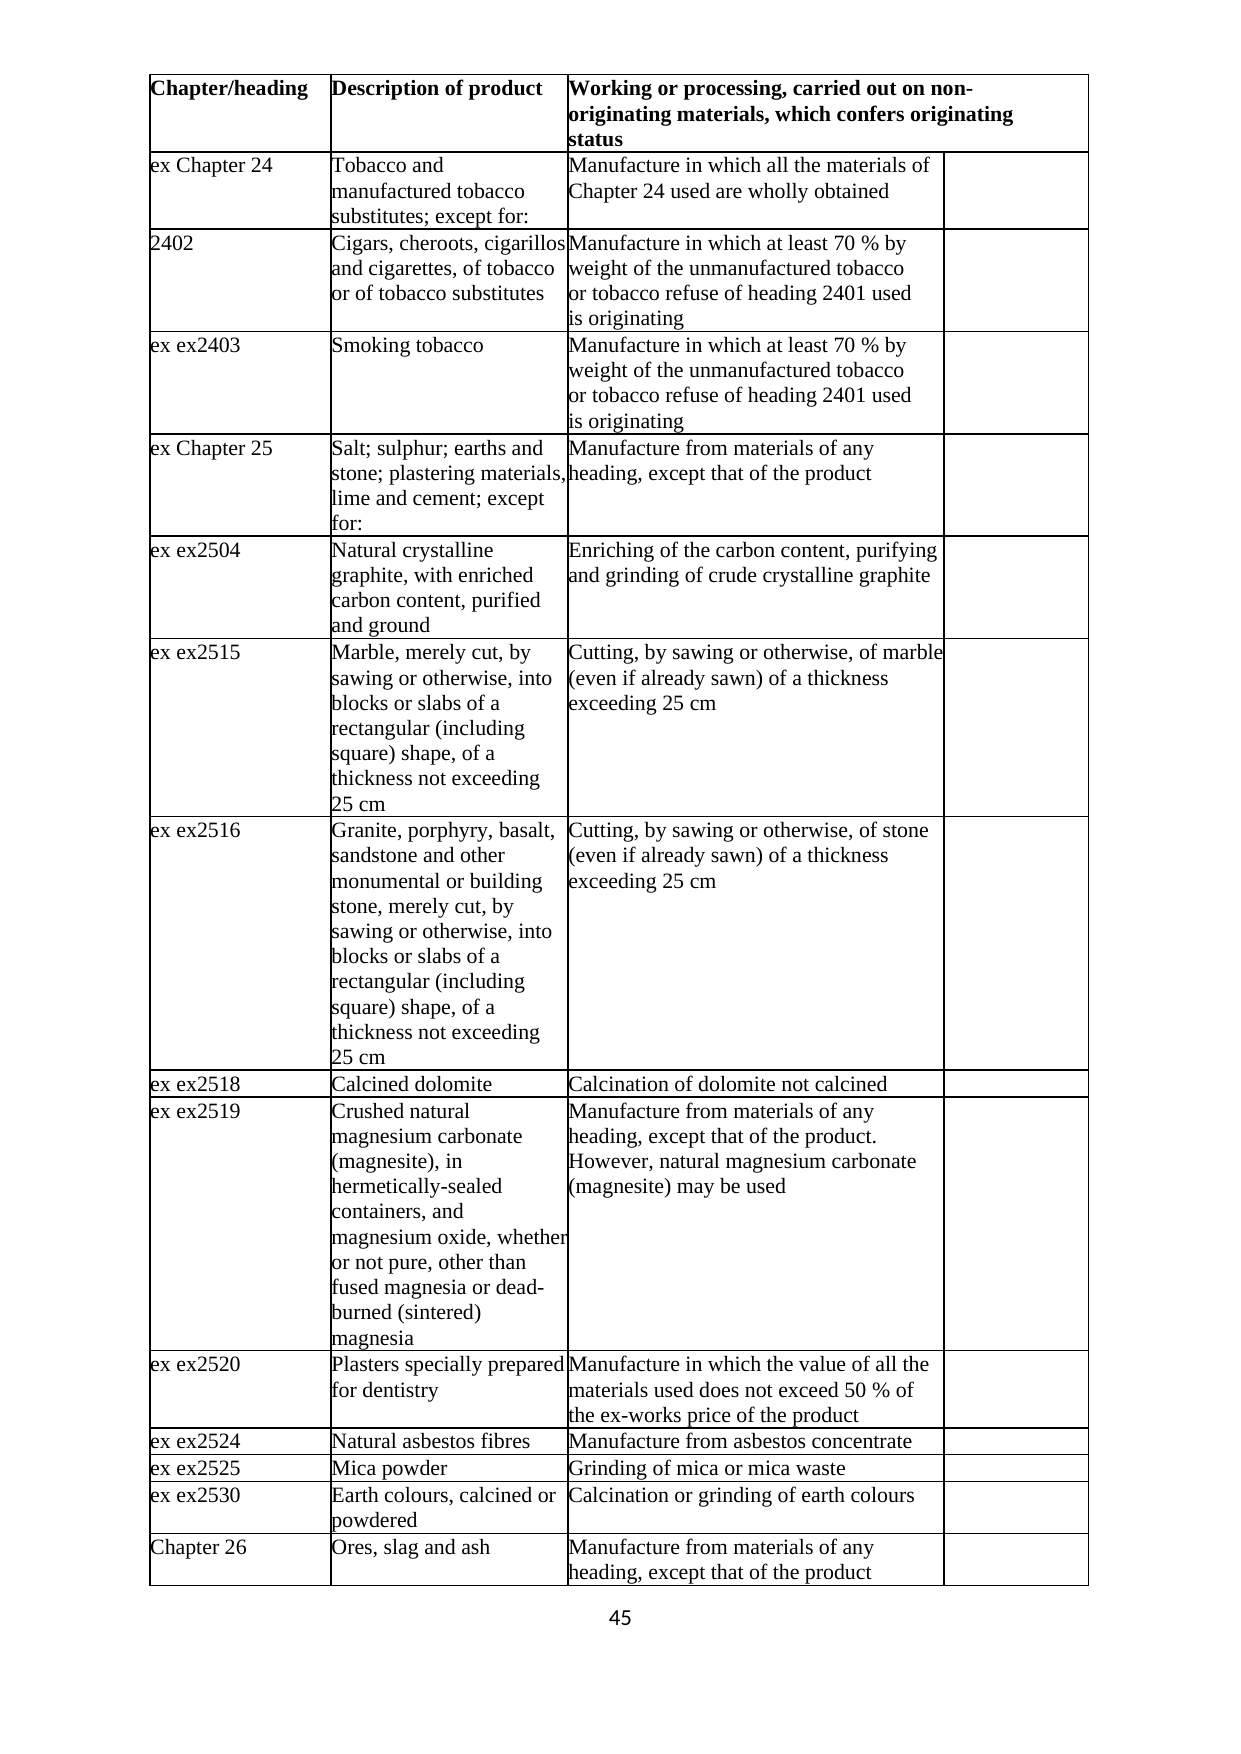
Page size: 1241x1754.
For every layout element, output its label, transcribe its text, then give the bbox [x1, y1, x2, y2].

table_cell Grinding of mica or mica waste [569, 1455, 943, 1481]
table_cell ex ex2519 [151, 1098, 330, 1350]
table_cell Calcination or grinding of earth colours [569, 1482, 943, 1532]
table_cell [945, 435, 1088, 535]
table_cell ex ex2518 [151, 1071, 330, 1096]
table_cell Smoking tobacco [332, 332, 567, 433]
table_cell [945, 153, 1088, 228]
table_cell Manufacture from materials of any heading, except that of the product. However, natural magnesium carbonate (magnesite) may be used [569, 1098, 943, 1350]
table_cell Cigars, cheroots, cigarillos and cigarettes, of tobacco or of tobacco substitutes [332, 230, 567, 331]
table_cell [945, 332, 1088, 433]
table_cell Granite, porphyry, basalt, sandstone and other monumental or building stone, merely cut, by sawing or otherwise, into blocks or slabs of a rectangular (including square) shape, of a thickness not exceeding 25 cm [332, 817, 567, 1069]
table_cell [945, 537, 1088, 638]
table_cell ex Chapter 24 [151, 153, 330, 228]
table_cell Natural crystalline graphite, with enriched carbon content, purified and ground [332, 537, 567, 638]
table_cell Natural asbestos fibres [332, 1429, 567, 1454]
table_cell ex ex2525 [151, 1455, 330, 1481]
table_cell Salt; sulphur; earths and stone; plastering materials, lime and cement; except for: [332, 435, 567, 535]
table_cell Manufacture in which the value of all the materials used does not exceed 50 % of the ex-works price of the product [569, 1351, 943, 1427]
table_cell ex ex2504 [151, 537, 330, 638]
table_cell Manufacture in which at least 70 % by weight of the unmanufactured tobacco or tobacco refuse of heading 2401 used is originating [569, 332, 943, 433]
table_cell Calcined dolomite [332, 1071, 567, 1096]
table_cell [945, 1351, 1088, 1427]
table_cell ex ex2524 [151, 1429, 330, 1454]
table_cell Cutting, by sawing or otherwise, of marble (even if already sawn) of a thickness exceeding 25 cm [569, 639, 943, 816]
table_cell Manufacture in which all the materials of Chapter 24 used are wholly obtained [569, 153, 943, 228]
table_cell ex ex2403 [151, 332, 330, 433]
table_cell [945, 1098, 1088, 1350]
table_cell [945, 817, 1088, 1069]
table_cell Earth colours, calcined or powdered [332, 1482, 567, 1532]
table_cell ex ex2520 [151, 1351, 330, 1427]
table_cell Ores, slag and ash [332, 1534, 567, 1584]
table_header Working or processing, carried out on non-originating materials, which confers originating status [569, 75, 1088, 151]
table_cell [945, 1071, 1088, 1096]
table_cell Crushed natural magnesium carbonate (magnesite), in hermetically-sealed containers, and magnesium oxide, whether or not pure, other than fused magnesia or dead-burned (sintered) magnesia [332, 1098, 567, 1350]
table_cell Manufacture in which at least 70 % by weight of the unmanufactured tobacco or tobacco refuse of heading 2401 used is originating [569, 230, 943, 331]
table_cell Calcination of dolomite not calcined [569, 1071, 943, 1096]
table_cell [945, 639, 1088, 816]
table_cell Tobacco and manufactured tobacco substitutes; except for: [332, 153, 567, 228]
table_cell Manufacture from asbestos concentrate [569, 1429, 943, 1454]
table_cell [945, 1482, 1088, 1532]
table_cell Manufacture from materials of any heading, except that of the product [569, 1534, 943, 1584]
table_cell ex ex2530 [151, 1482, 330, 1532]
table_cell Plasters specially prepared for dentistry [332, 1351, 567, 1427]
table_cell [945, 1455, 1088, 1481]
table_cell Mica powder [332, 1455, 567, 1481]
table_header Description of product [332, 75, 567, 151]
table_cell Marble, merely cut, by sawing or otherwise, into blocks or slabs of a rectangular (including square) shape, of a thickness not exceeding 25 cm [332, 639, 567, 816]
table_cell [945, 1534, 1088, 1584]
table_cell ex ex2515 [151, 639, 330, 816]
table_header Chapter/heading [151, 75, 330, 151]
table_cell Cutting, by sawing or otherwise, of stone (even if already sawn) of a thickness exceeding 25 cm [569, 817, 943, 1069]
table_cell 2402 [151, 230, 330, 331]
table_cell Manufacture from materials of any heading, except that of the product [569, 435, 943, 535]
table_cell ex ex2516 [151, 817, 330, 1069]
table_cell ex Chapter 25 [151, 435, 330, 535]
table_cell [945, 1429, 1088, 1454]
table_cell Chapter 26 [151, 1534, 330, 1584]
table_cell [945, 230, 1088, 331]
table_cell Enriching of the carbon content, purifying and grinding of crude crystalline graphite [569, 537, 943, 638]
